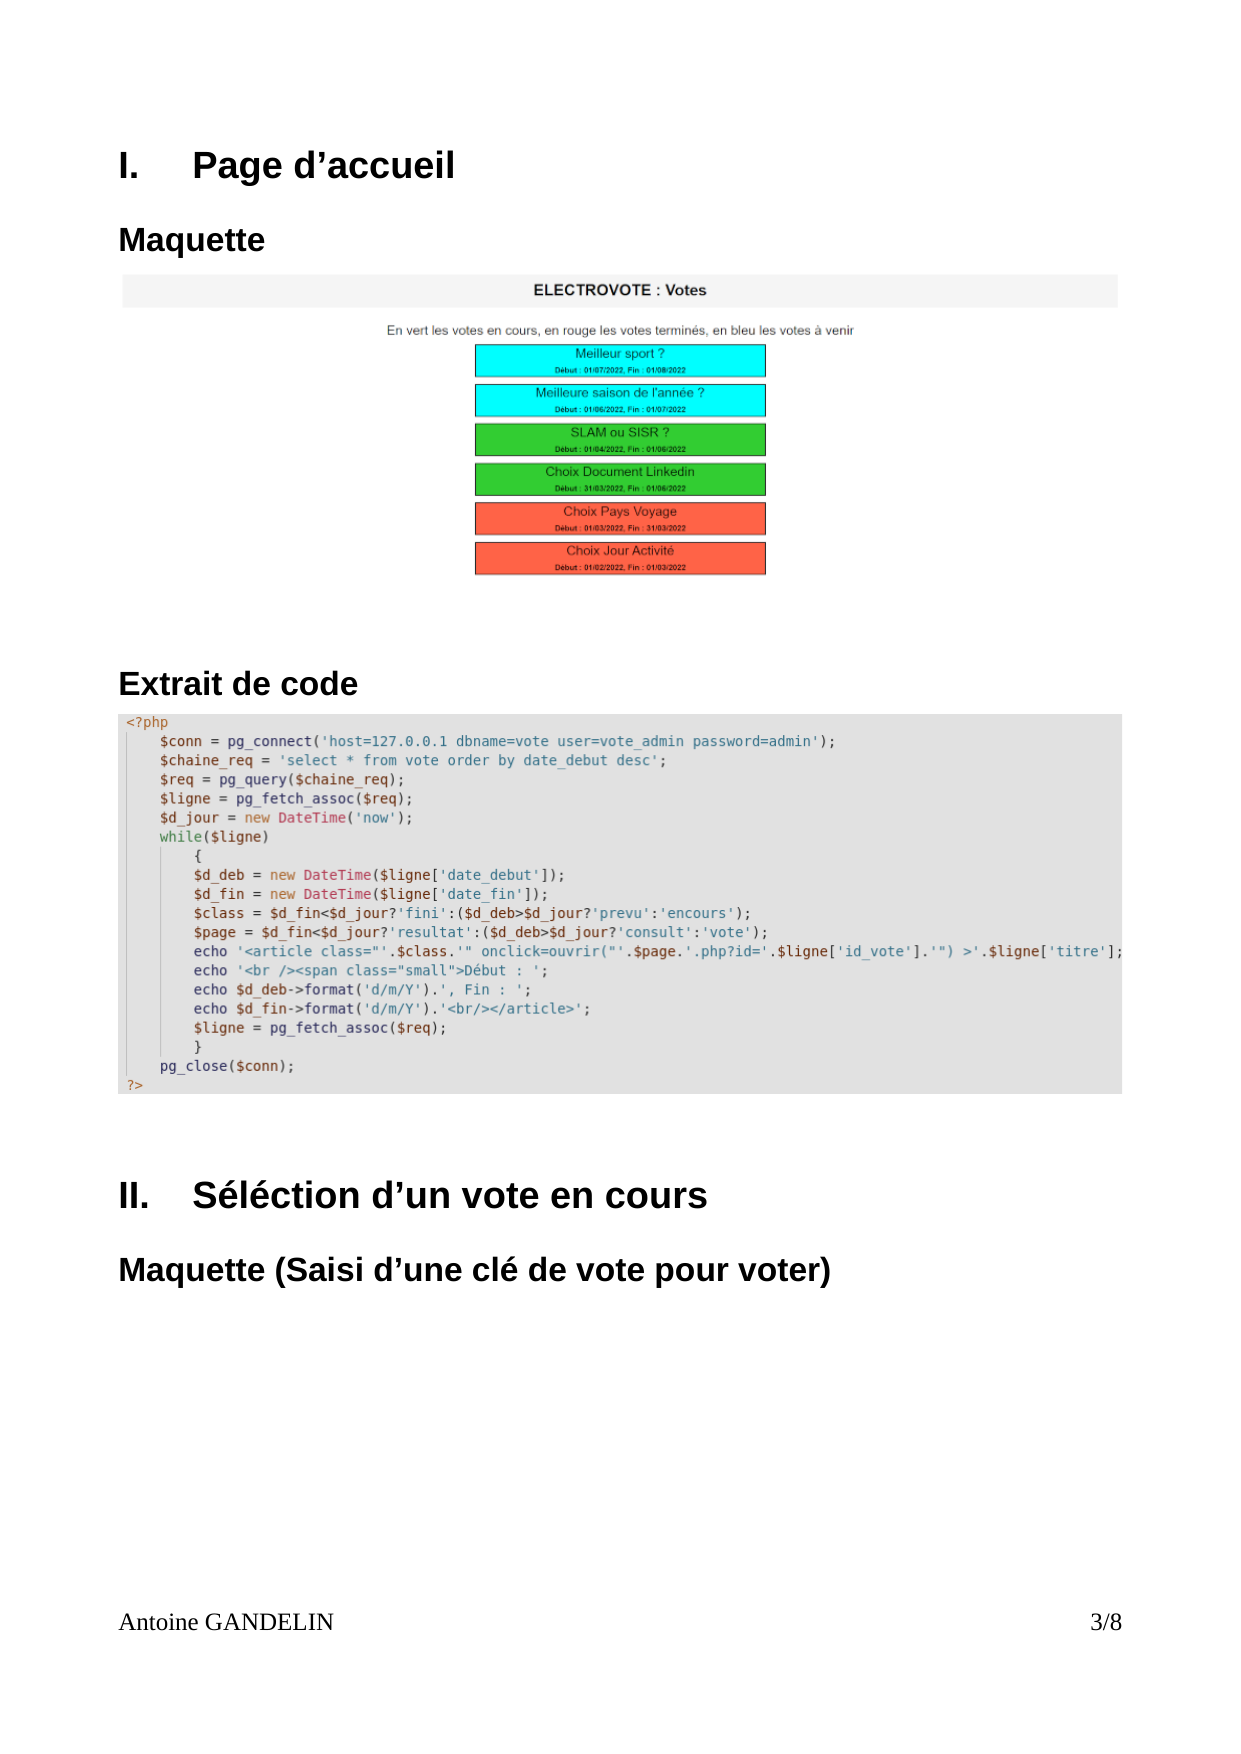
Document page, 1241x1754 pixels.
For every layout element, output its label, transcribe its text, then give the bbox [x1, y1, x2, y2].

picture [118, 714, 1123, 1094]
subtitle Extrait de code [118, 664, 1122, 702]
subtitle Séléction d’un vote en cours [118, 1173, 1122, 1217]
subtitle Page d’accueil [118, 143, 1122, 187]
subtitle Maquette (Saisi d’une clé de vote pour voter) [118, 1250, 1122, 1289]
picture [118, 271, 1123, 588]
subtitle Maquette [118, 220, 1122, 259]
